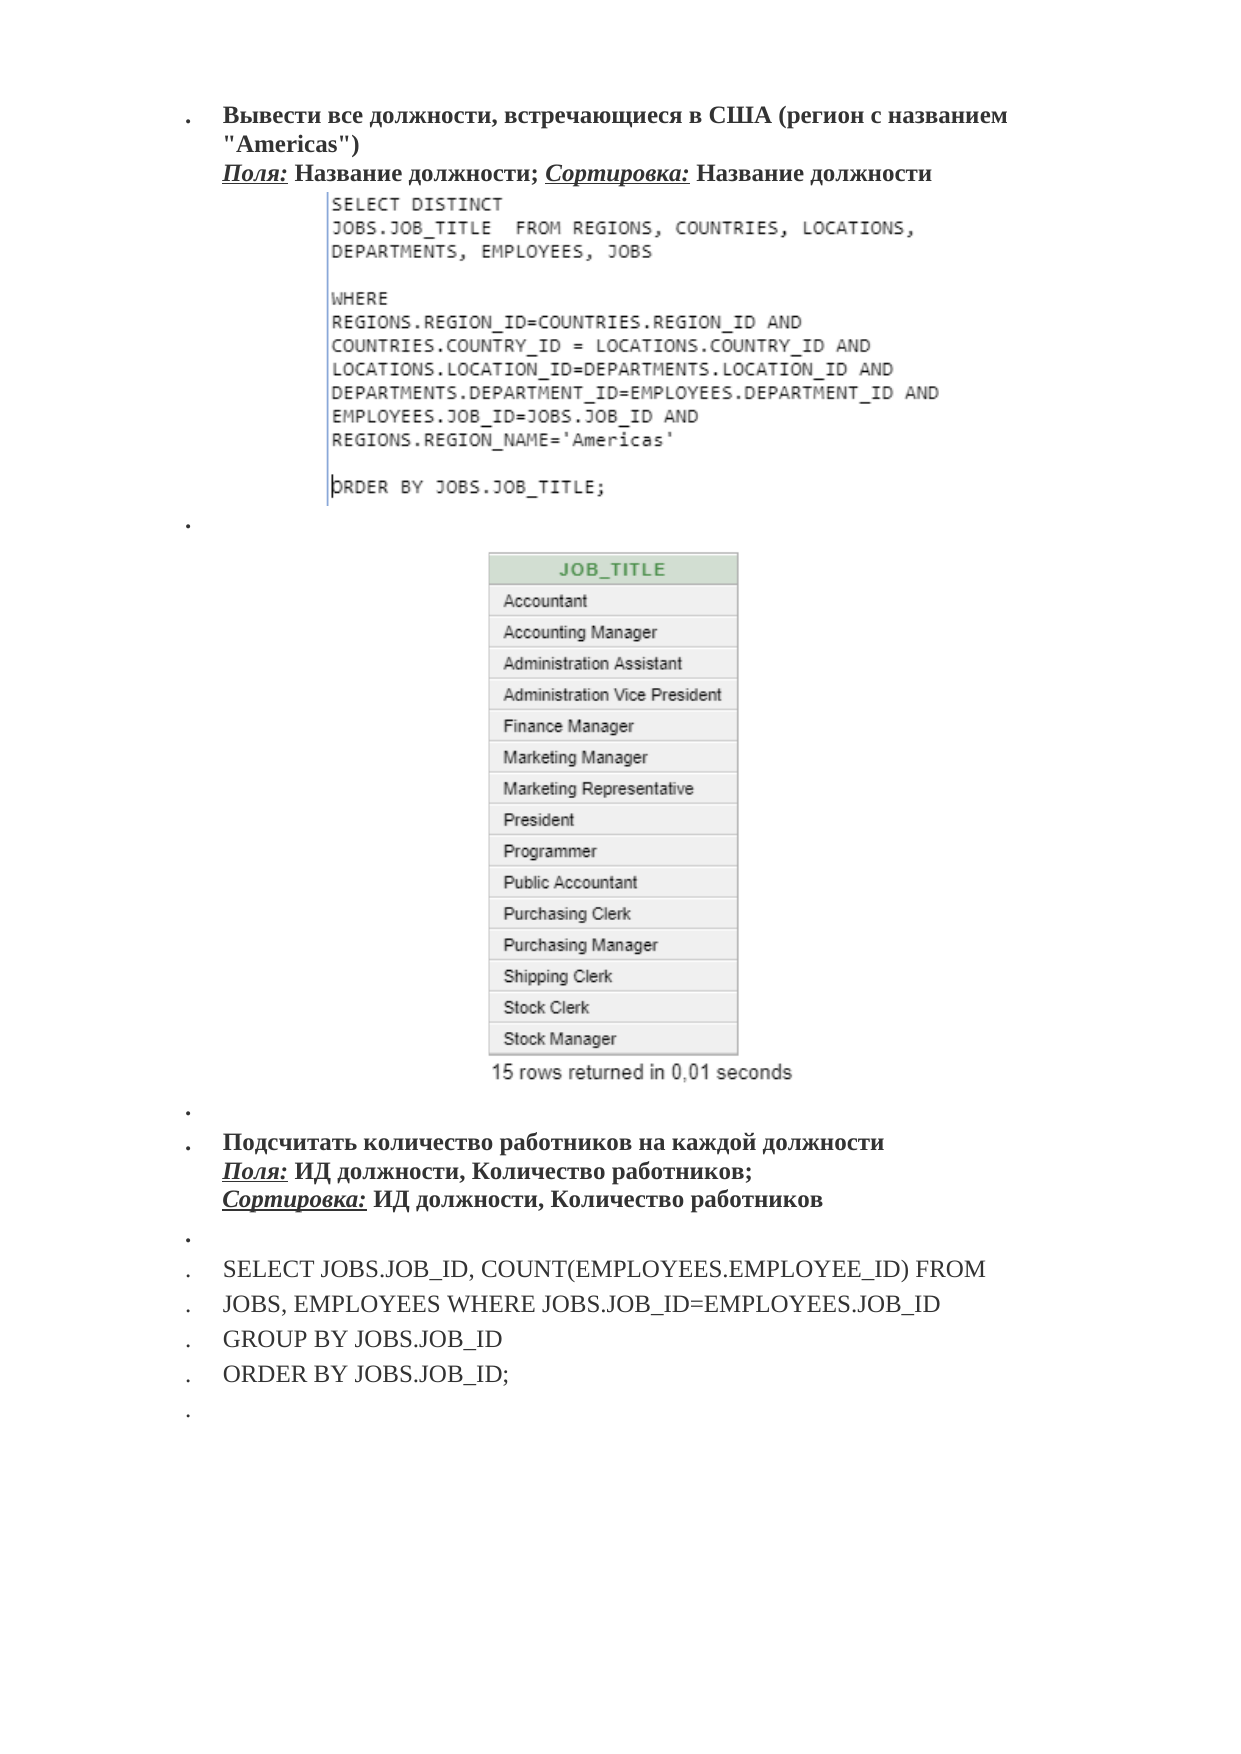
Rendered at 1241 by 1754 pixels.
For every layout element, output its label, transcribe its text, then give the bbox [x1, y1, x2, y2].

picture [488, 540, 811, 1092]
subtitle JOBS, EMPLOYEES WHERE JOBS.JOB_ID=EMPLOYEES.JOB_ID [185, 1289, 1152, 1318]
subtitle Подсчитать количество работников на каждой должности Поля: ИД должности, Количество работников; Сортировка: ИД должности, Количество работников [185, 1127, 1152, 1213]
subtitle ORDER BY JOBS.JOB_ID; [185, 1359, 1152, 1388]
picture [324, 192, 975, 506]
subtitle GROUP BY JOBS.JOB_ID [185, 1324, 1152, 1353]
subtitle SELECT JOBS.JOB_ID, COUNT(EMPLOYEES.EMPLOYEE_ID) FROM [185, 1254, 1152, 1283]
subtitle Вывести все должности, встречающиеся в США (регион с названием "Americas") Поля: Название должности; Сортировка: Название должности [185, 100, 1152, 187]
